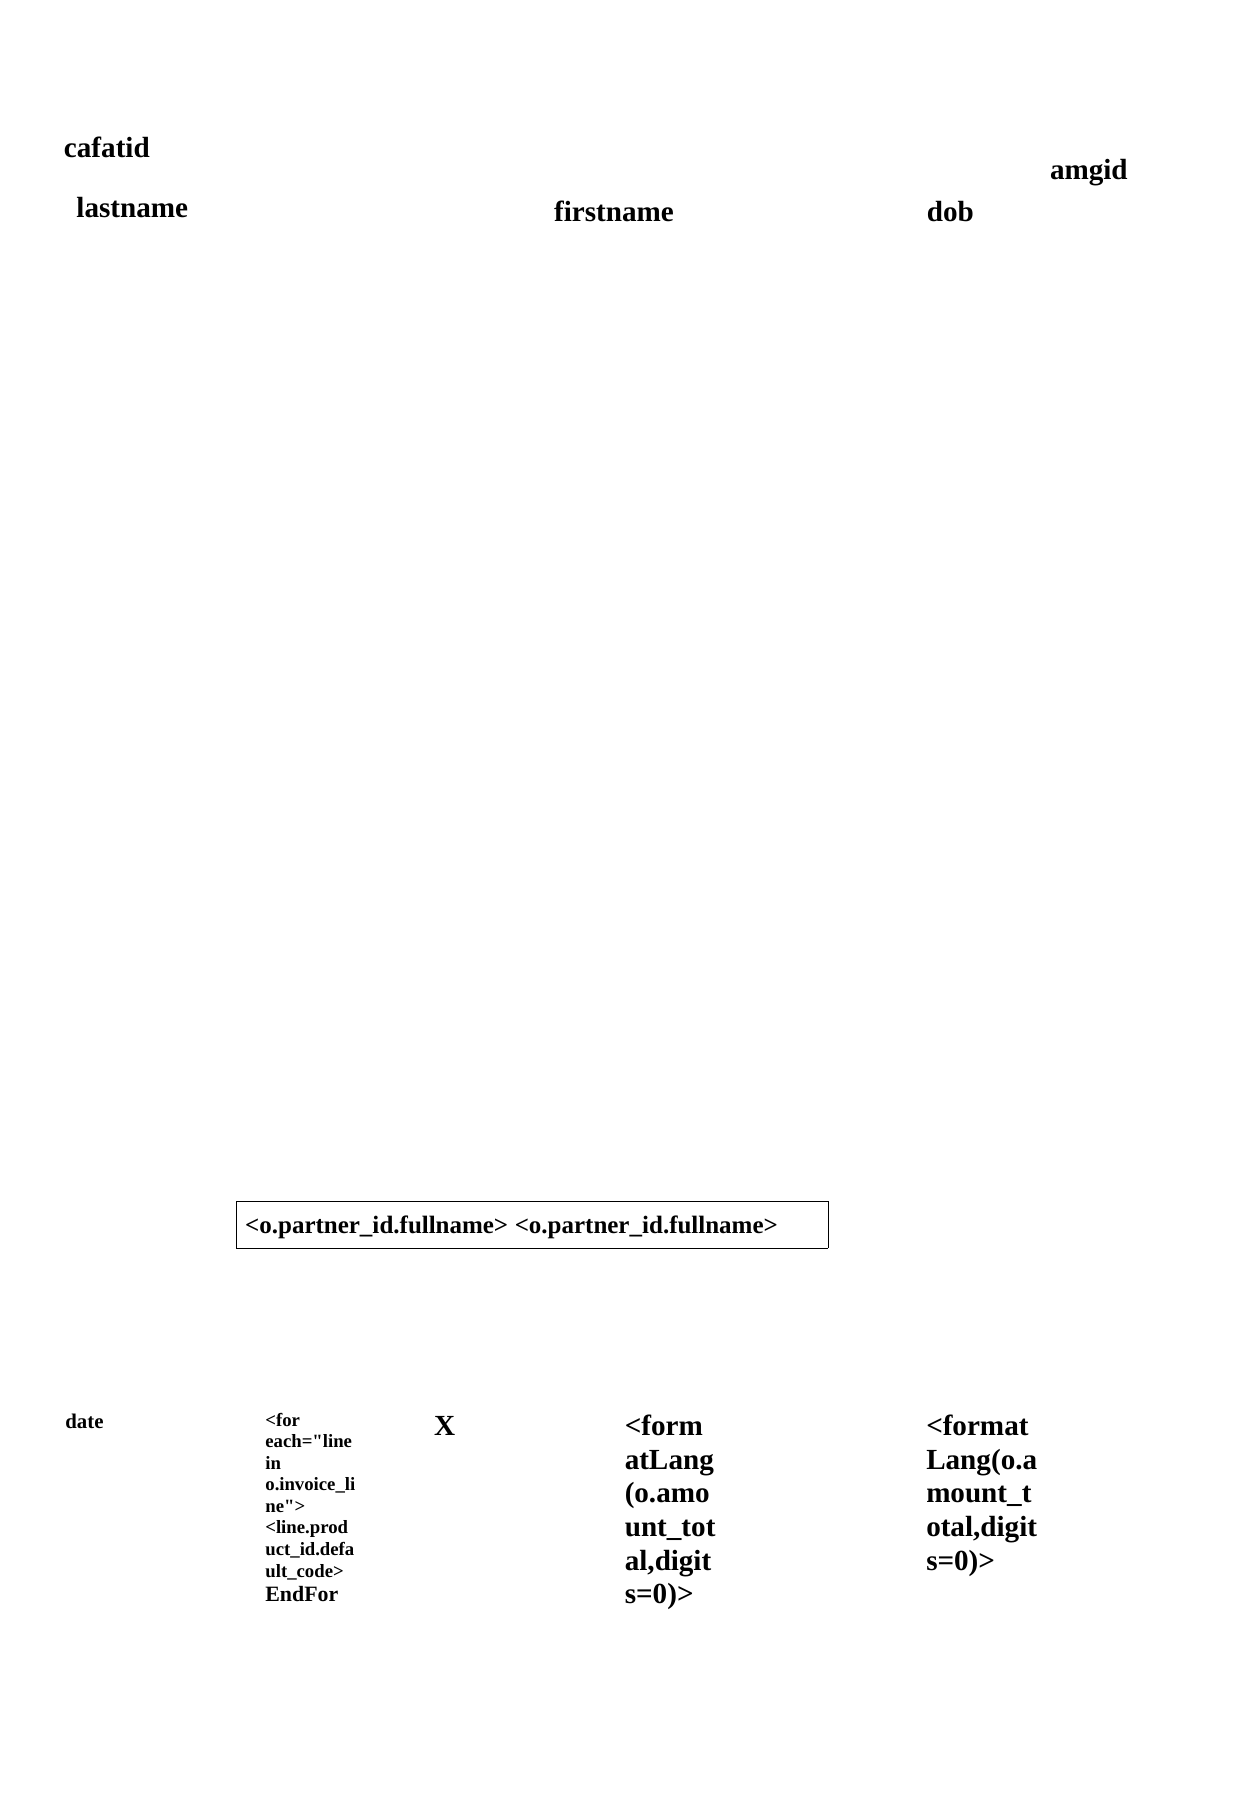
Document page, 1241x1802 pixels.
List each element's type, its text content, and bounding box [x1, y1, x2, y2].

table_header <for each="line in o.invoice_line"> <line.product_id.default_code> EndFor [259, 1403, 361, 1616]
table_header X [428, 1403, 511, 1616]
table_header date [59, 1403, 170, 1616]
table_header [361, 1403, 428, 1616]
text cafatid [64, 131, 256, 164]
table_header [864, 1403, 920, 1616]
table_header [511, 1403, 619, 1616]
text <o.partner_id.fullname> <o.partner_id.fullname> [245, 1210, 819, 1239]
text lastname [76, 190, 355, 223]
text dob [927, 194, 1112, 228]
table_header [722, 1403, 864, 1616]
text firstname [554, 194, 764, 228]
text amgid [1050, 152, 1173, 186]
table_header [170, 1403, 259, 1616]
table_header <formatLang(o.amount_total,digits=0)> [619, 1403, 722, 1616]
table_header <formatLang(o.amount_total,digits=0)> [920, 1403, 1050, 1616]
